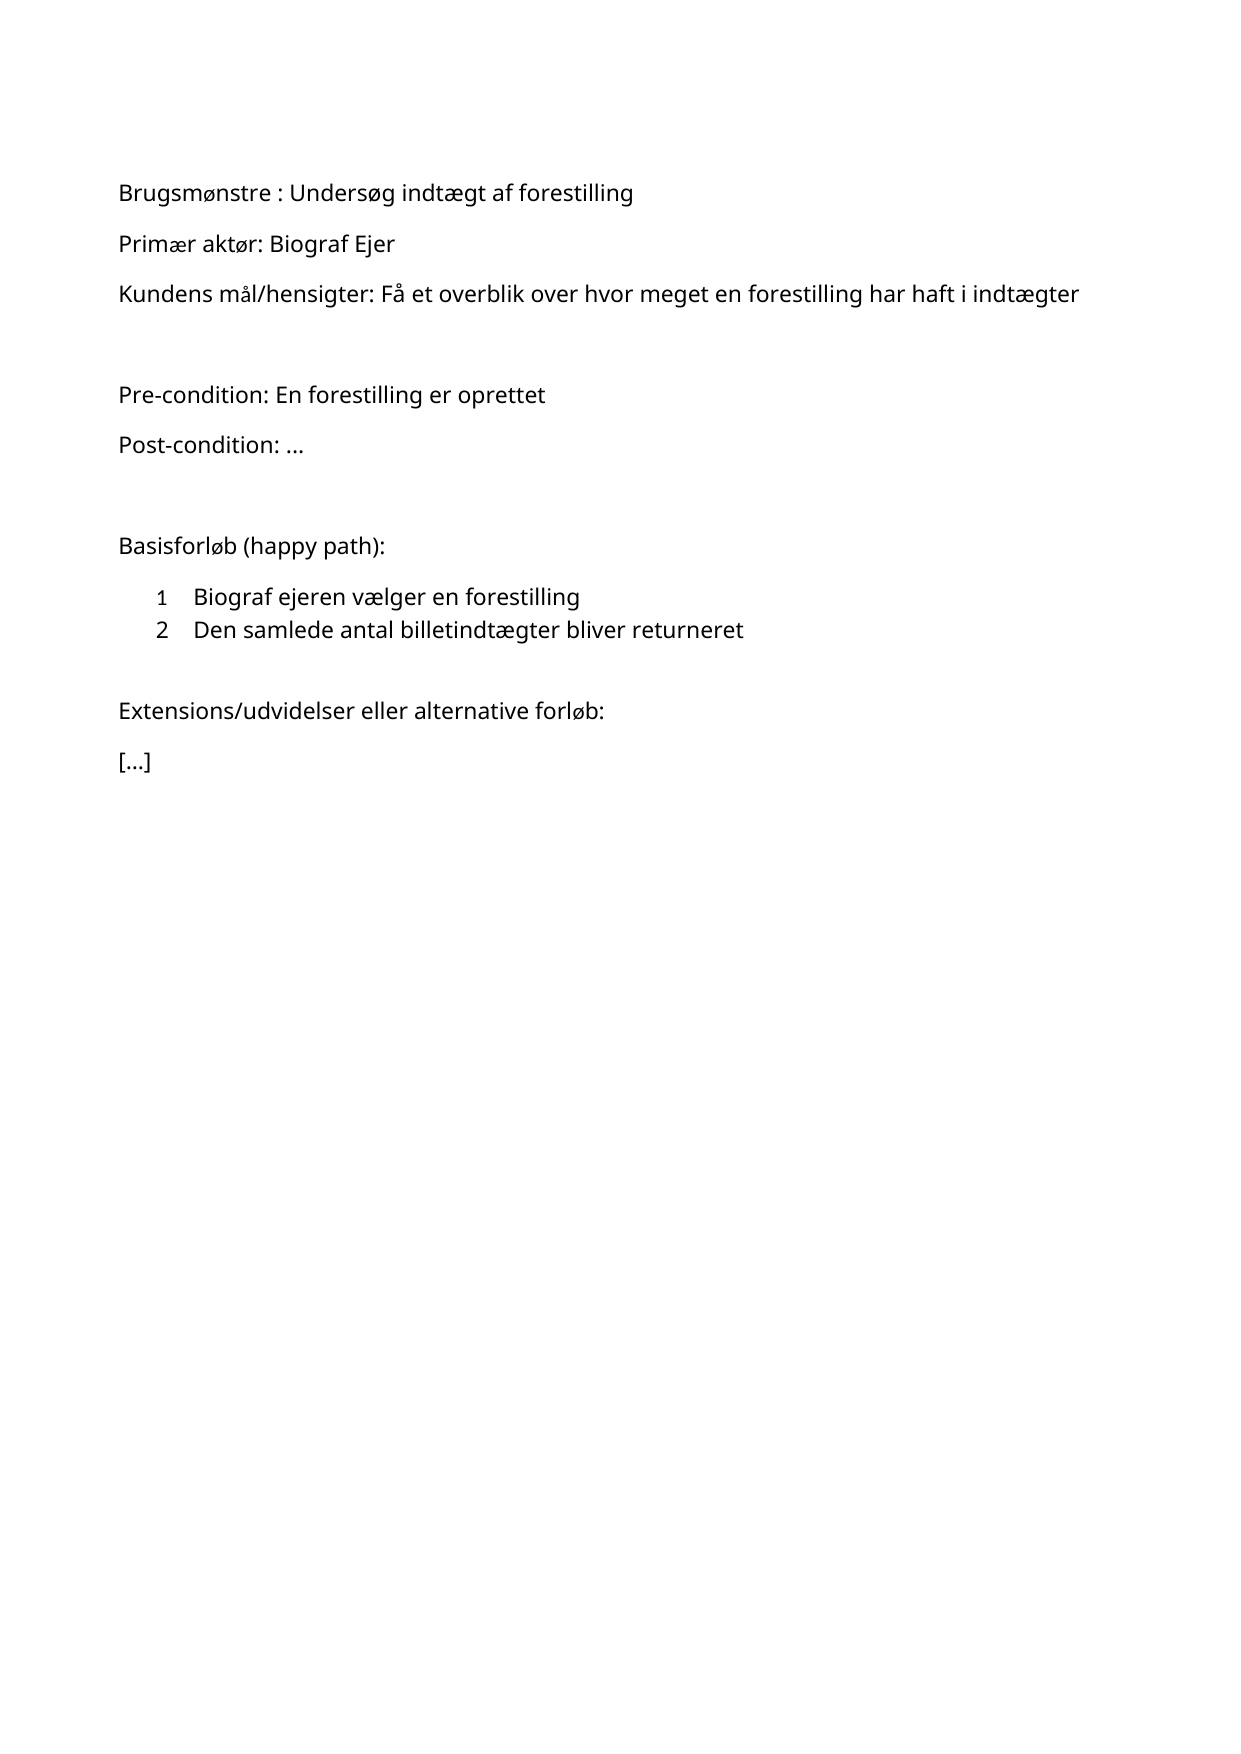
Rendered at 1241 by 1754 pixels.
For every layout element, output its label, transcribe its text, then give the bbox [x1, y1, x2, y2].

list Biograf ejeren vælger en forestilling [156, 581, 1122, 612]
list Den samlede antal billetindtægter bliver returneret [156, 614, 1122, 646]
text Post-condition: ... [118, 429, 1122, 461]
text Kundens mål/hensigter: Få et overblik over hvor meget en forestilling har haft i indtægter [118, 278, 1122, 309]
text Brugsmønstre : Undersøg indtægt af forestilling [118, 177, 1122, 208]
text Primær aktør: Biograf Ejer [118, 228, 1122, 259]
text Basisforløb (happy path): [118, 530, 1122, 561]
text […] [118, 745, 1122, 777]
text Pre-condition: En forestilling er oprettet [118, 379, 1122, 410]
text Extensions/udvidelser eller alternative forløb: [118, 695, 1122, 726]
